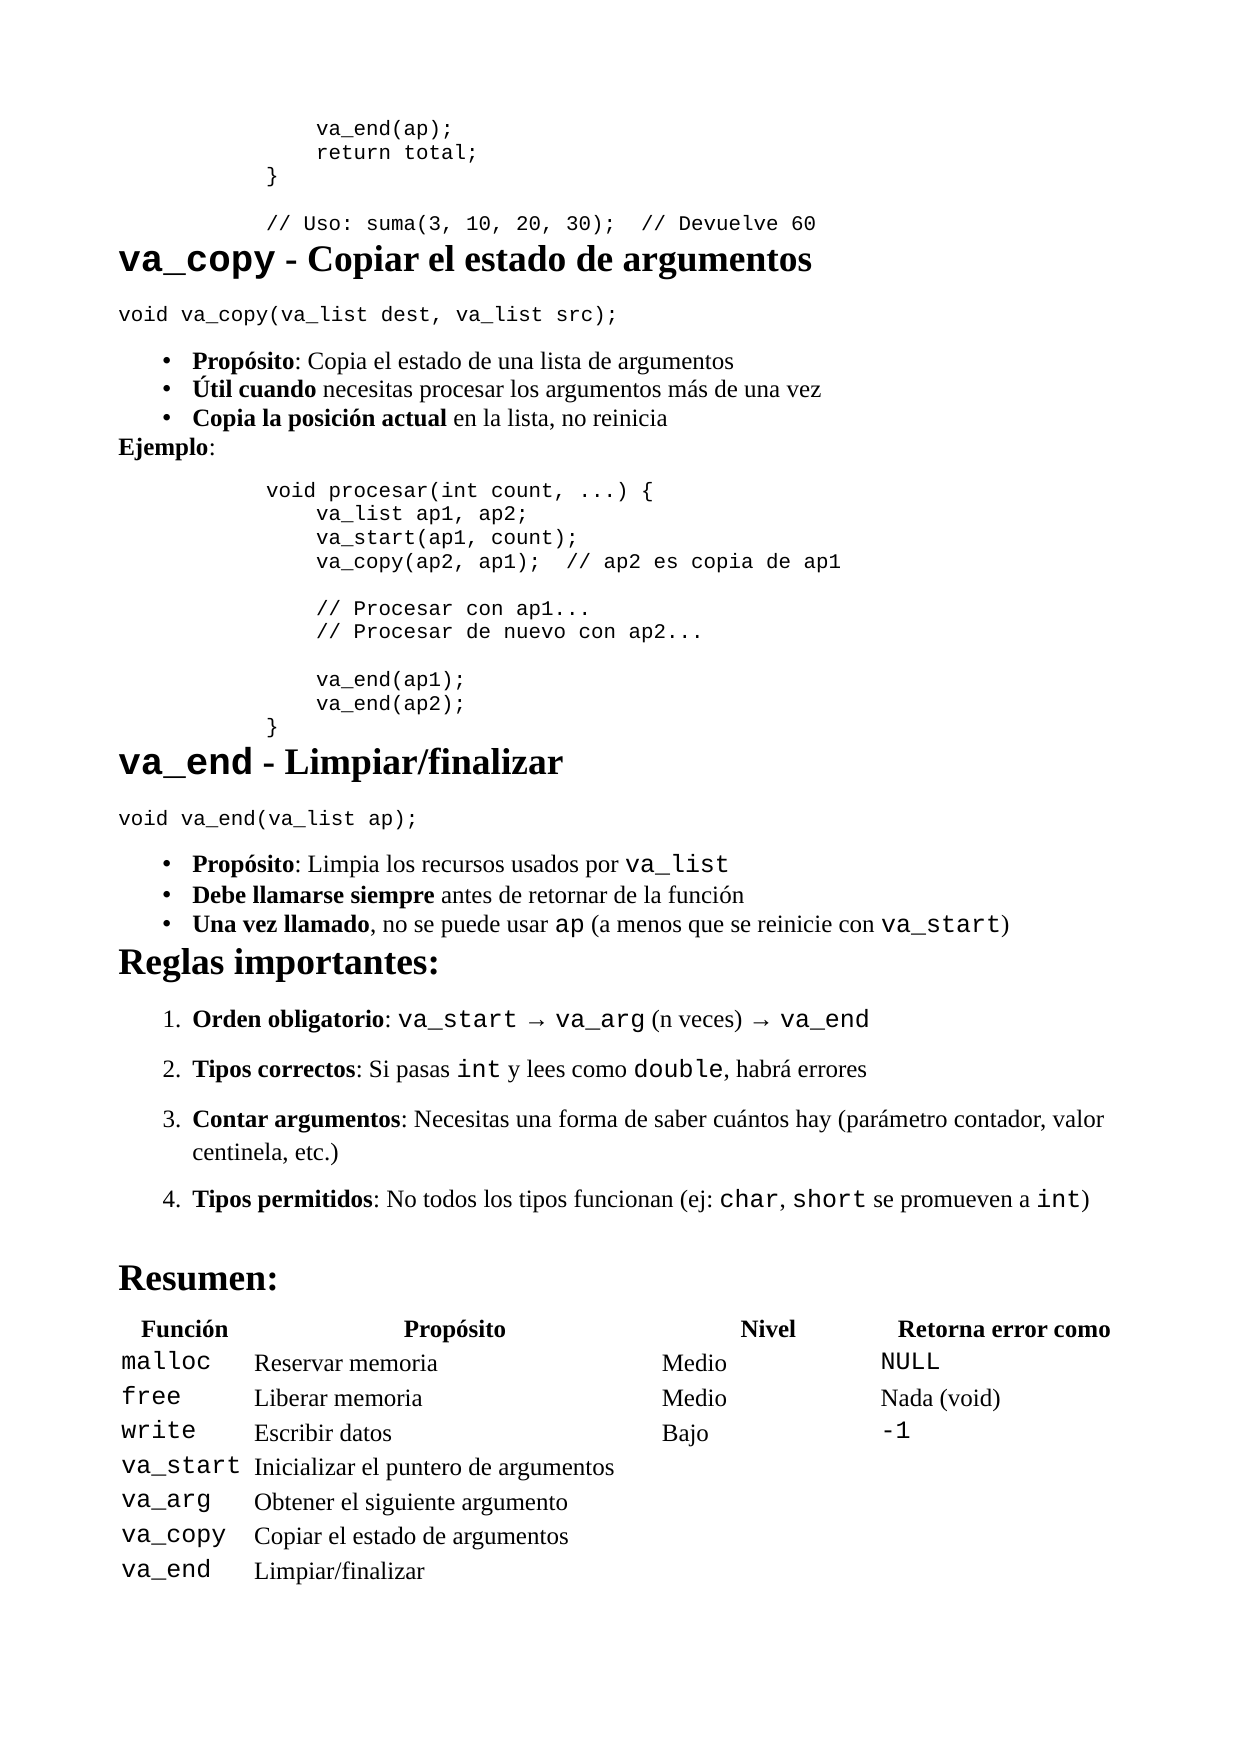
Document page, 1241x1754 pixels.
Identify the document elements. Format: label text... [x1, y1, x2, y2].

list Copia la posición actual en la lista, no reinicia [162, 403, 1122, 432]
table_cell Bajo [659, 1415, 877, 1449]
list Tipos permitidos: No todos los tipos funcionan (ej: char, short se promueven a int) [162, 1184, 1122, 1215]
list Orden obligatorio: va_start → va_arg (n veces) → va_end [162, 1004, 1122, 1035]
text va_end(ap2); [266, 692, 1122, 716]
list Propósito: Copia el estado de una lista de argumentos [162, 346, 1122, 374]
table_header Nivel [659, 1311, 877, 1346]
subtitle va_end - Limpiar/finalizar [118, 740, 1122, 786]
subtitle va_copy - Copiar el estado de argumentos [118, 236, 1122, 283]
list Tipos correctos: Si pasas int y lees como double, habrá errores [162, 1054, 1122, 1085]
table_cell Reservar memoria [251, 1346, 659, 1380]
table_cell va_start [118, 1449, 251, 1484]
table_cell NULL [878, 1346, 1131, 1380]
table_cell [878, 1553, 1131, 1588]
table_cell write [118, 1415, 251, 1449]
text } [266, 716, 1122, 740]
table_cell Escribir datos [251, 1415, 659, 1449]
list Una vez llamado, no se puede usar ap (a menos que se reinicie con va_start) [162, 909, 1122, 940]
text va_end(ap1); [266, 669, 1122, 692]
text void procesar(int count, ...) { [266, 480, 1122, 503]
table_cell [878, 1484, 1131, 1518]
table_header Propósito [251, 1311, 659, 1346]
table_cell free [118, 1380, 251, 1415]
table_cell [659, 1484, 877, 1518]
table_cell Limpiar/finalizar [251, 1553, 659, 1588]
table_cell Nada (void) [878, 1380, 1131, 1415]
text // Procesar con ap1... [266, 598, 1122, 622]
table_cell [659, 1553, 877, 1588]
table_cell Medio [659, 1346, 877, 1380]
text void va_copy(va_list dest, va_list src); [118, 304, 1122, 328]
text } [266, 165, 1122, 189]
table_cell Inicializar el puntero de argumentos [251, 1449, 659, 1484]
subtitle Reglas importantes: [118, 940, 1122, 983]
table_cell Obtener el siguiente argumento [251, 1484, 659, 1518]
table_cell -1 [878, 1415, 1131, 1449]
text // Uso: suma(3, 10, 20, 30); // Devuelve 60 [266, 213, 1122, 236]
list Útil cuando necesitas procesar los argumentos más de una vez [162, 374, 1122, 403]
table_cell va_arg [118, 1484, 251, 1518]
text va_list ap1, ap2; [266, 503, 1122, 527]
table_cell va_end [118, 1553, 251, 1588]
table_cell Medio [659, 1380, 877, 1415]
subtitle Resumen: [118, 1255, 1122, 1298]
table_cell va_copy [118, 1519, 251, 1553]
list Propósito: Limpia los recursos usados por va_list [162, 849, 1122, 880]
table_header Retorna error como [878, 1311, 1131, 1346]
text va_end(ap); [266, 118, 1122, 142]
list Debe llamarse siempre antes de retornar de la función [162, 880, 1122, 909]
text va_copy(ap2, ap1); // ap2 es copia de ap1 [266, 551, 1122, 574]
table_cell [878, 1519, 1131, 1553]
text Ejemplo: [118, 432, 1122, 461]
table_cell [659, 1449, 877, 1484]
table_header Función [118, 1311, 251, 1346]
text // Procesar de nuevo con ap2... [266, 622, 1122, 645]
text return total; [266, 142, 1122, 165]
table_cell Copiar el estado de argumentos [251, 1519, 659, 1553]
text va_start(ap1, count); [266, 527, 1122, 551]
text void va_end(va_list ap); [118, 807, 1122, 831]
table_cell Liberar memoria [251, 1380, 659, 1415]
list Contar argumentos: Necesitas una forma de saber cuántos hay (parámetro contador, valor centinela, etc.) [162, 1104, 1122, 1166]
table_cell [659, 1519, 877, 1553]
table_cell [878, 1449, 1131, 1484]
table_cell malloc [118, 1346, 251, 1380]
